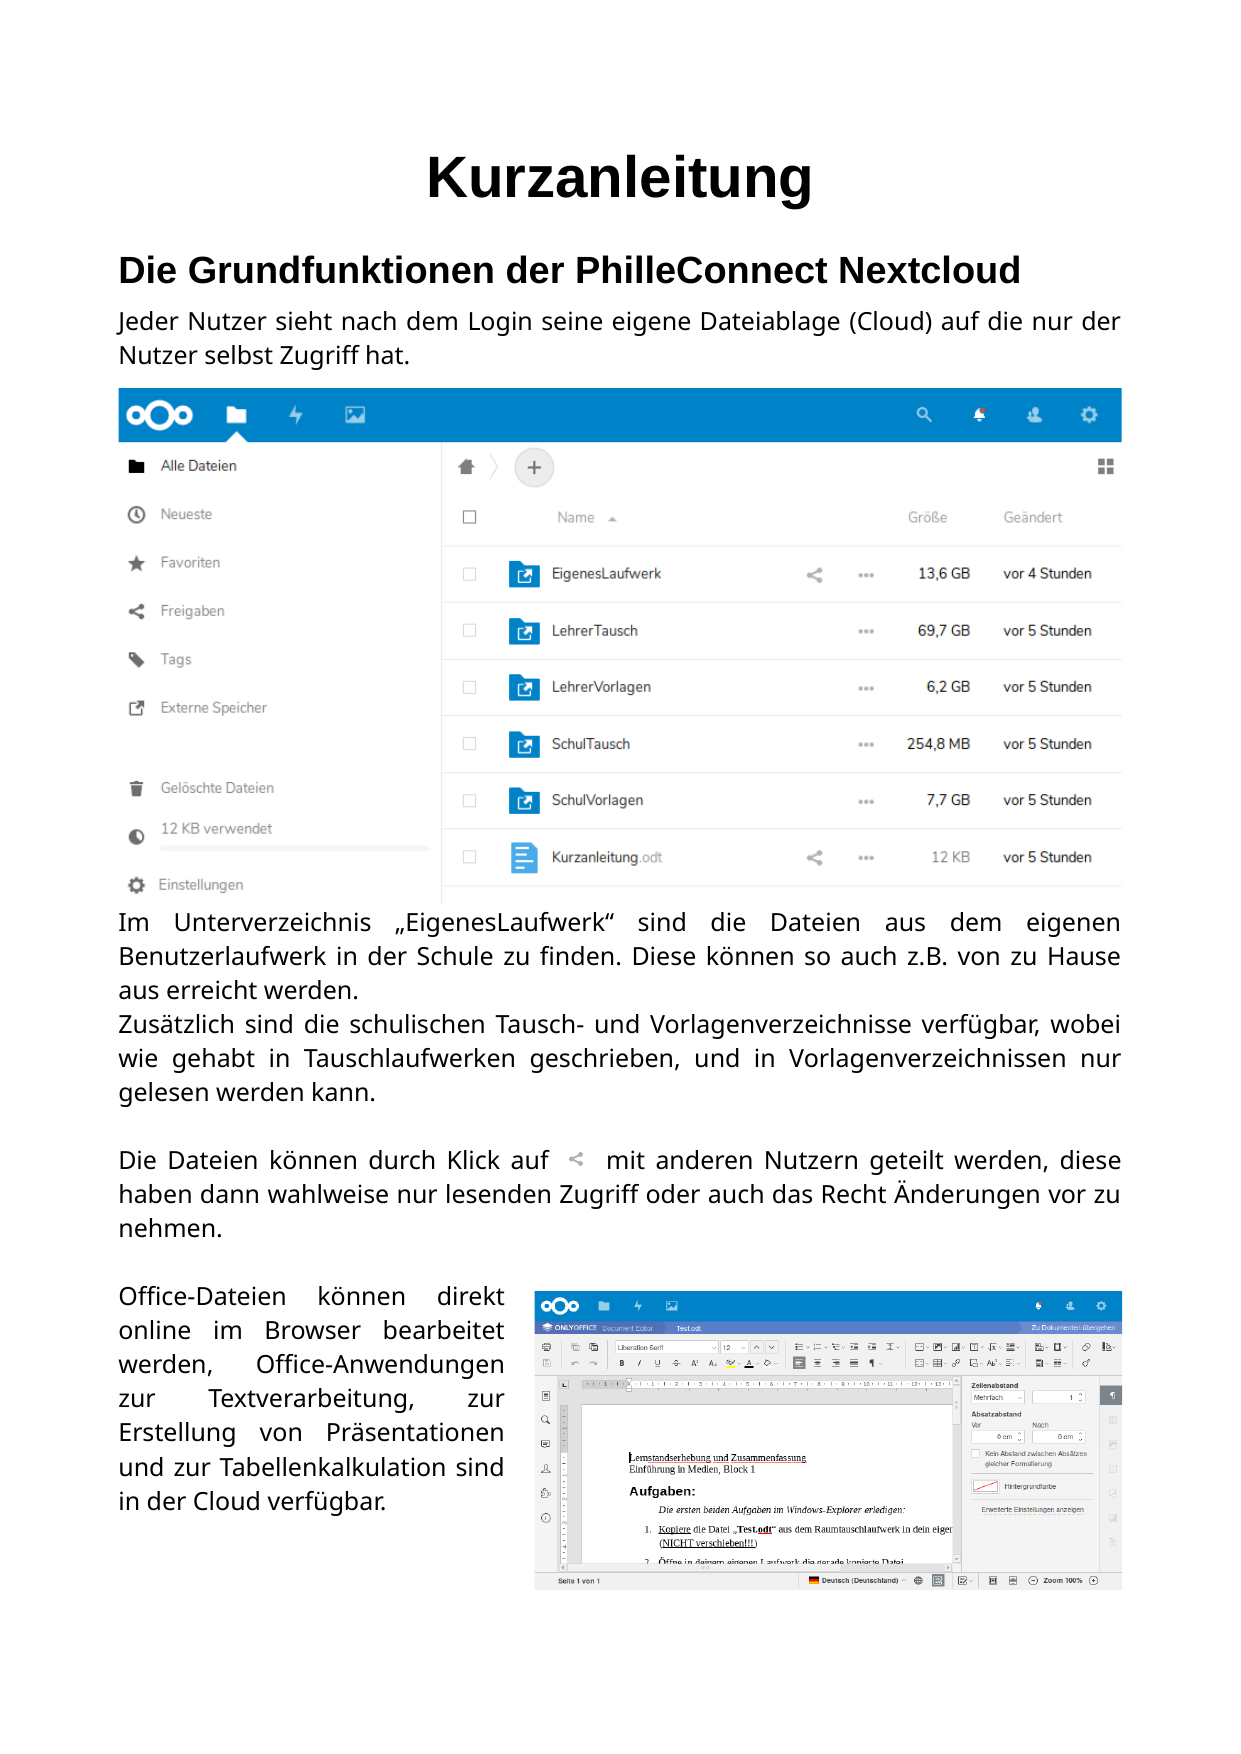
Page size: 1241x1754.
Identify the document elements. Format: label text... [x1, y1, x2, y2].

text Im Unterverzeichnis „EigenesLaufwerk“ sind die Dateien aus dem eigenen Benutzerlaufwerk in der Schule zu finden. Diese können so auch z.B. von zu Hause aus erreicht werden. [118, 905, 1122, 1006]
text Office-Dateien können direkt online im Browser bearbeitet werden, Office-Anwendungen zur Textverarbeitung, zur Erstellung von Präsentationen und zur Tabellenkalkulation sind in der Cloud verfügbar. [118, 1279, 1122, 1517]
picture [118, 388, 1122, 905]
title Kurzanleitung [118, 143, 1122, 210]
picture [559, 1145, 596, 1176]
text Die Dateien können durch Klick auf mit anderen Nutzern geteilt werden, diese haben dann wahlweise nur lesenden Zugriff oder auch das Recht Änderungen vor zu nehmen. [118, 1143, 1122, 1245]
text [118, 372, 1122, 388]
subtitle Die Grundfunktionen der PhilleConnect Nextcloud [118, 248, 1122, 291]
text Zusätzlich sind die schulischen Tausch- und Vorlagenverzeichnisse verfügbar, wobei wie gehabt in Tauschlaufwerken geschrieben, und in Vorlagenverzeichnissen nur gelesen werden kann. [118, 1006, 1122, 1108]
text Jeder Nutzer sieht nach dem Login seine eigene Dateiablage (Cloud) auf die nur der Nutzer selbst Zugriff hat. [118, 304, 1122, 372]
picture [534, 1291, 1123, 1590]
